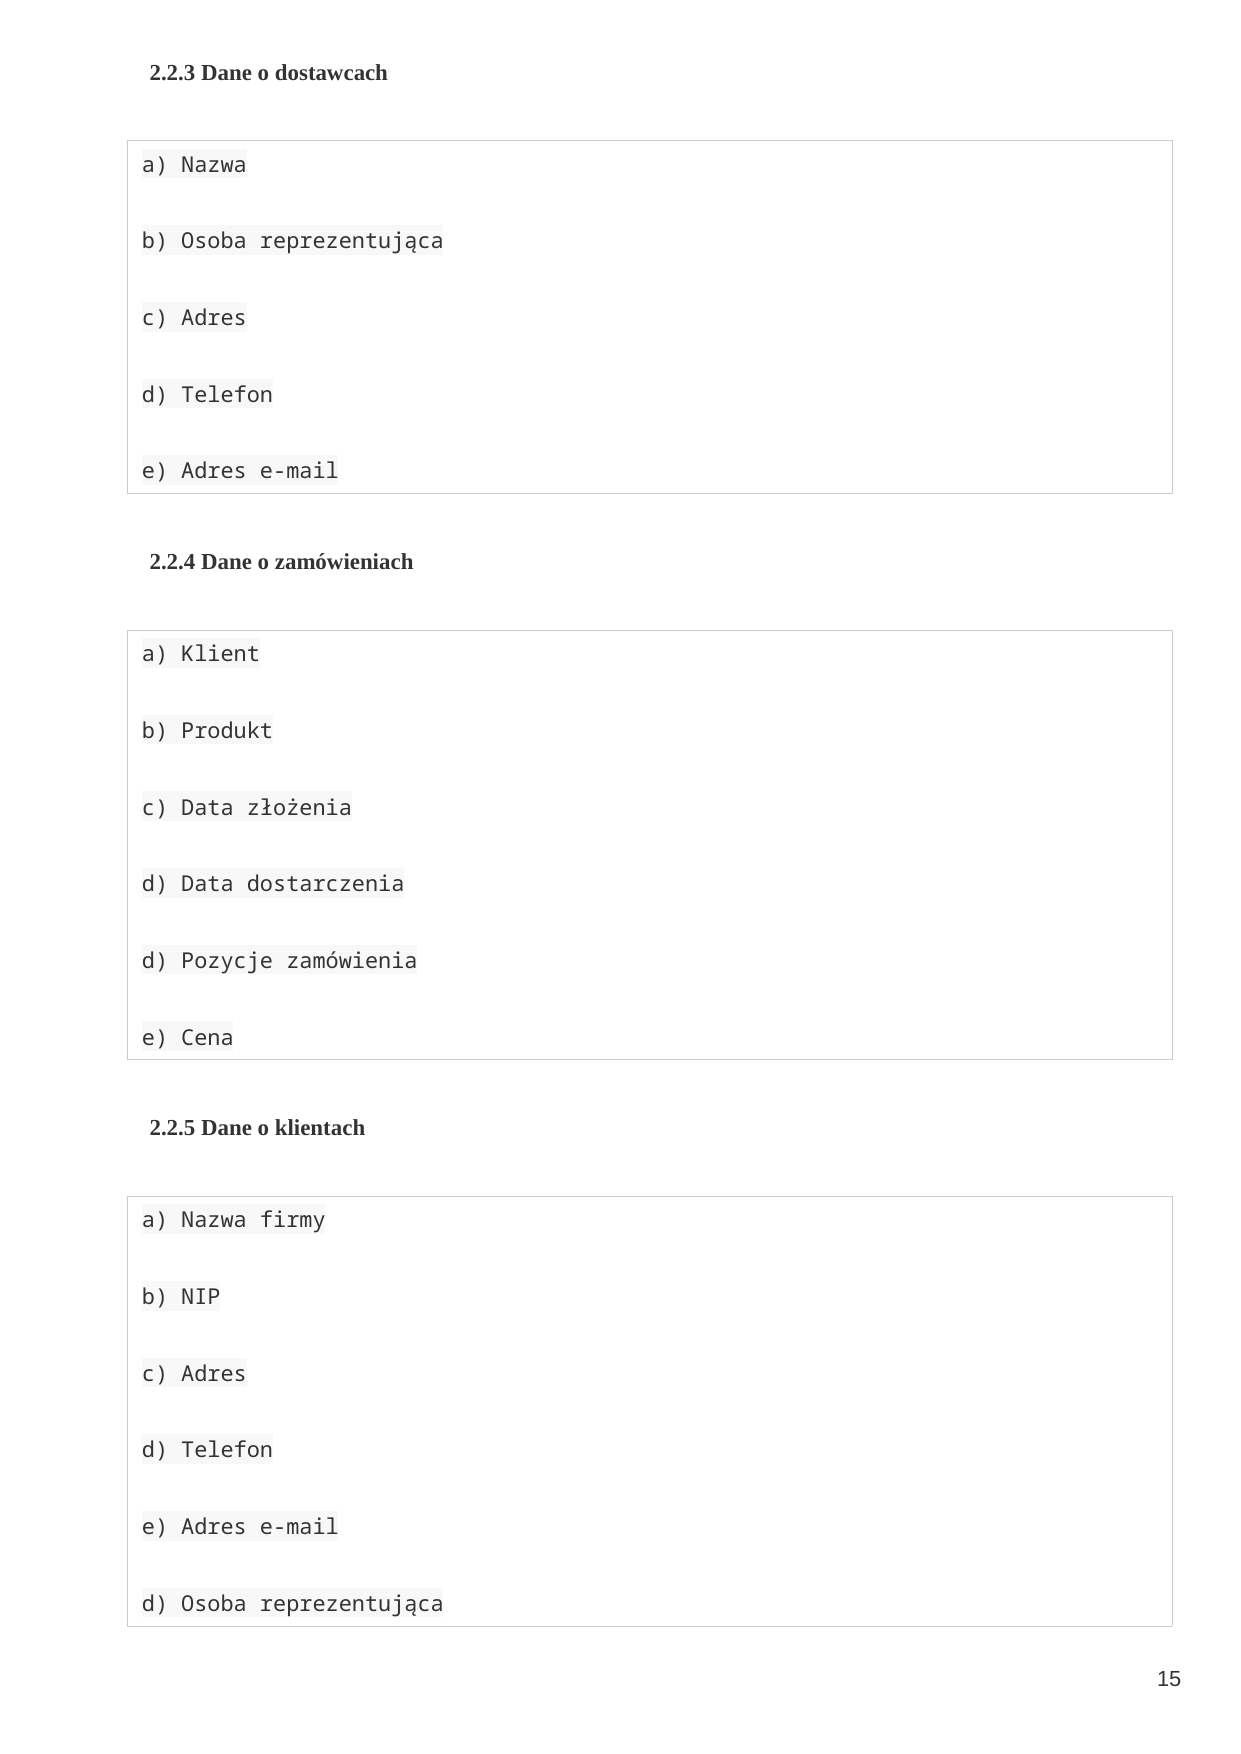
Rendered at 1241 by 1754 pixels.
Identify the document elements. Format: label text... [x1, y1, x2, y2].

text e) Cena [128, 1013, 1172, 1059]
text b) Produkt [128, 706, 1172, 744]
text b) Osoba reprezentująca [128, 217, 1172, 255]
text d) Telefon [128, 1426, 1172, 1464]
text d) Telefon [128, 370, 1172, 408]
text e) Adres e-mail [128, 1502, 1172, 1541]
subtitle 2.2.3 Dane o dostawcach [149, 59, 1150, 85]
subtitle 2.2.5 Dane o klientach [149, 1114, 1150, 1141]
text a) Klient [128, 631, 1172, 668]
subtitle 2.2.4 Dane o zamówieniach [149, 548, 1150, 575]
text a) Nazwa [128, 141, 1172, 178]
text a) Nazwa firmy [128, 1197, 1172, 1234]
text d) Osoba reprezentująca [128, 1579, 1172, 1626]
text b) NIP [128, 1272, 1172, 1311]
text d) Pozycje zamówienia [128, 936, 1172, 974]
text d) Data dostarczenia [128, 859, 1172, 898]
text e) Adres e-mail [128, 447, 1172, 493]
text c) Data złożenia [128, 783, 1172, 821]
text c) Adres [128, 1349, 1172, 1387]
text c) Adres [128, 293, 1172, 332]
